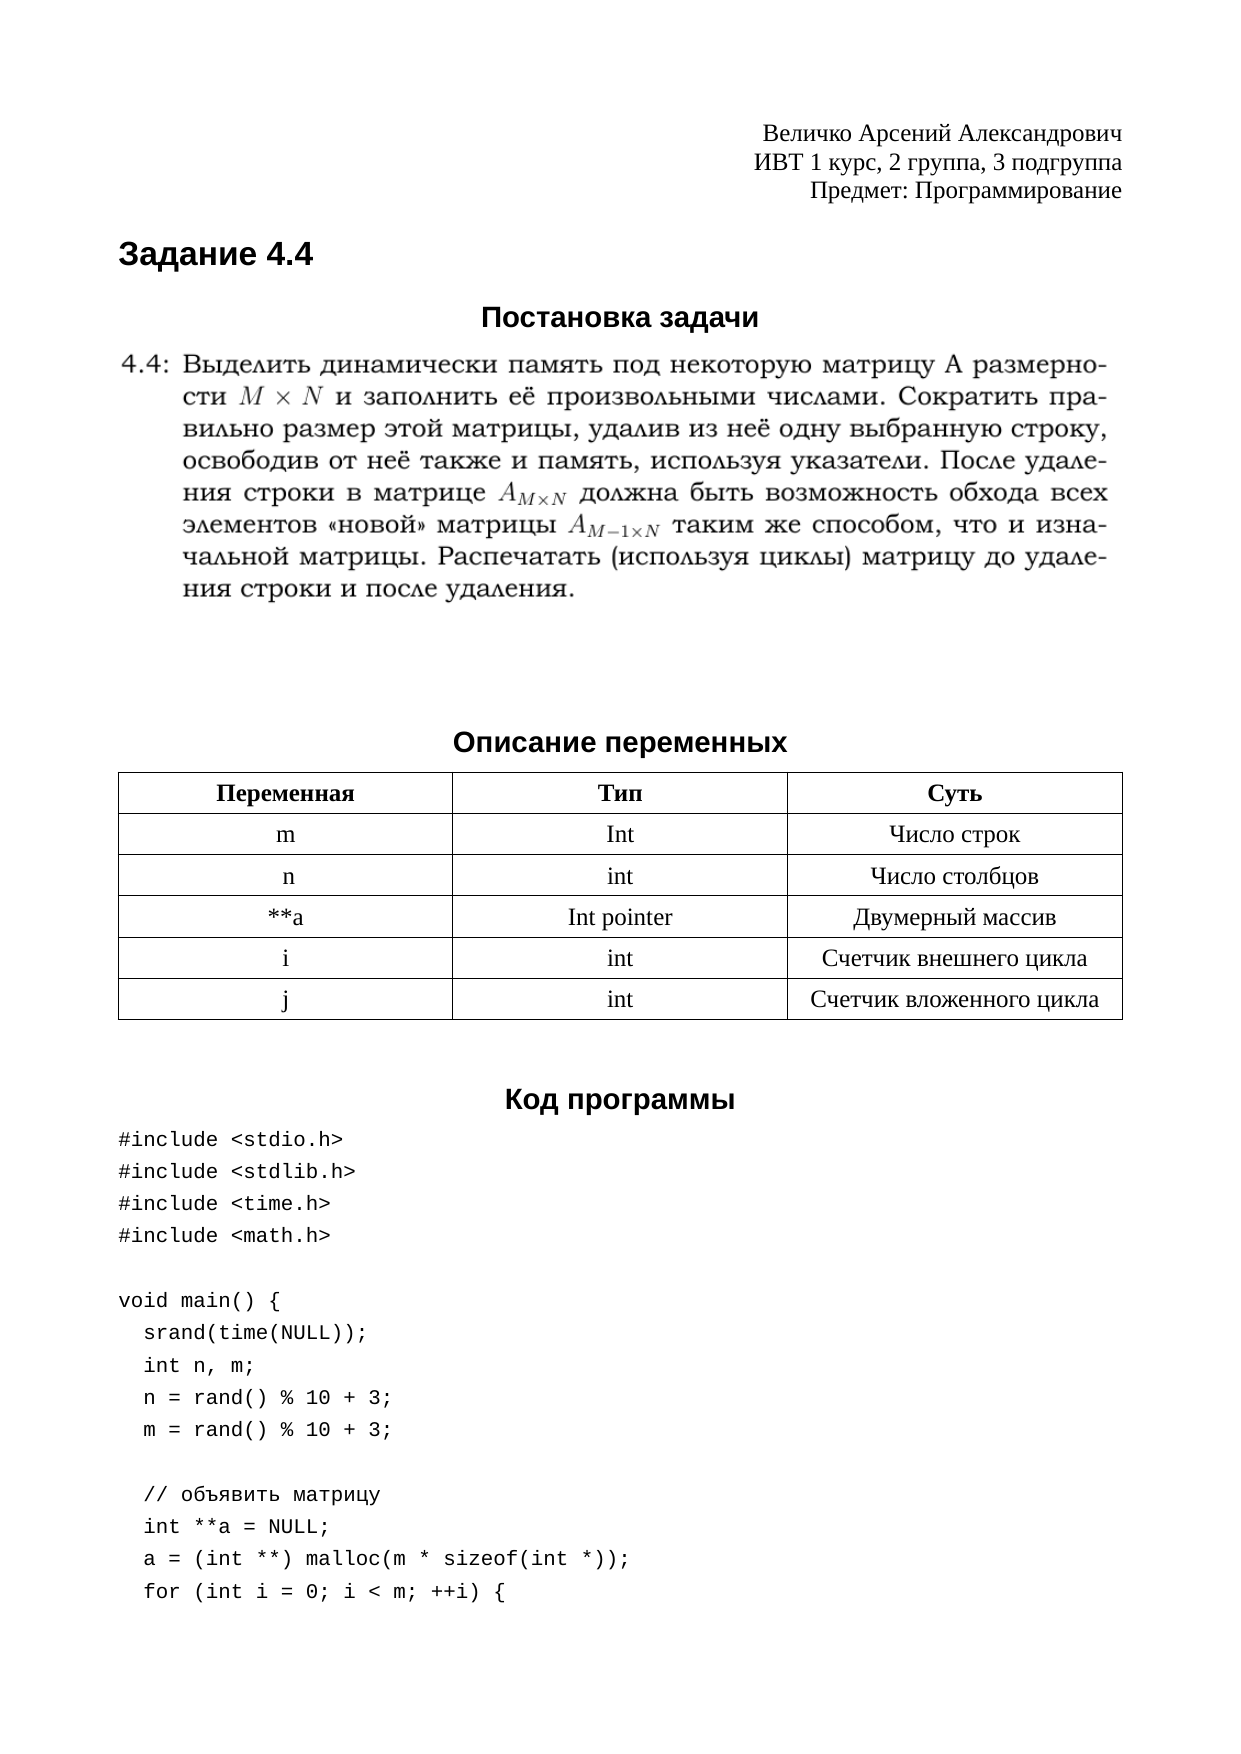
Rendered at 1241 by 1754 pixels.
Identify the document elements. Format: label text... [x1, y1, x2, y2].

picture [118, 345, 1123, 612]
table_cell Счетчик внешнего цикла [788, 938, 1122, 978]
text #include <stdlib.h> [118, 1161, 1122, 1184]
table_cell **a [119, 896, 452, 937]
table_header Суть [788, 773, 1122, 813]
table_cell Int pointer [453, 896, 787, 937]
text m = rand() % 10 + 3; [118, 1419, 1122, 1443]
table_cell Int [453, 814, 787, 854]
text int **a = NULL; [118, 1516, 1122, 1540]
subtitle Описание переменных [118, 725, 1122, 759]
table_cell Двумерный массив [788, 896, 1122, 937]
table_cell int [453, 855, 787, 895]
text #include <time.h> [118, 1193, 1122, 1217]
text for (int i = 0; i < m; ++i) { [118, 1581, 1122, 1604]
table_cell int [453, 979, 787, 1019]
table_cell i [119, 938, 452, 978]
table_cell int [453, 938, 787, 978]
table_cell Число столбцов [788, 855, 1122, 895]
subtitle Код программы [118, 1082, 1122, 1116]
text #include <math.h> [118, 1225, 1122, 1249]
table_cell j [119, 979, 452, 1019]
subtitle Задание 4.4 [118, 234, 1122, 272]
text srand(time(NULL)); [118, 1322, 1122, 1346]
text // объявить матрицу [118, 1484, 1122, 1507]
text n = rand() % 10 + 3; [118, 1387, 1122, 1411]
table_cell Счетчик вложенного цикла [788, 979, 1122, 1019]
table_cell Число строк [788, 814, 1122, 854]
text int n, m; [118, 1354, 1122, 1378]
table_header Переменная [119, 773, 452, 813]
table_cell m [119, 814, 452, 854]
text #include <stdio.h> [118, 1128, 1122, 1152]
subtitle Постановка задачи [118, 299, 1122, 333]
text void main() { [118, 1290, 1122, 1314]
table_header Тип [453, 773, 787, 813]
text a = (int **) malloc(m * sizeof(int *)); [118, 1548, 1122, 1572]
table_cell n [119, 855, 452, 895]
